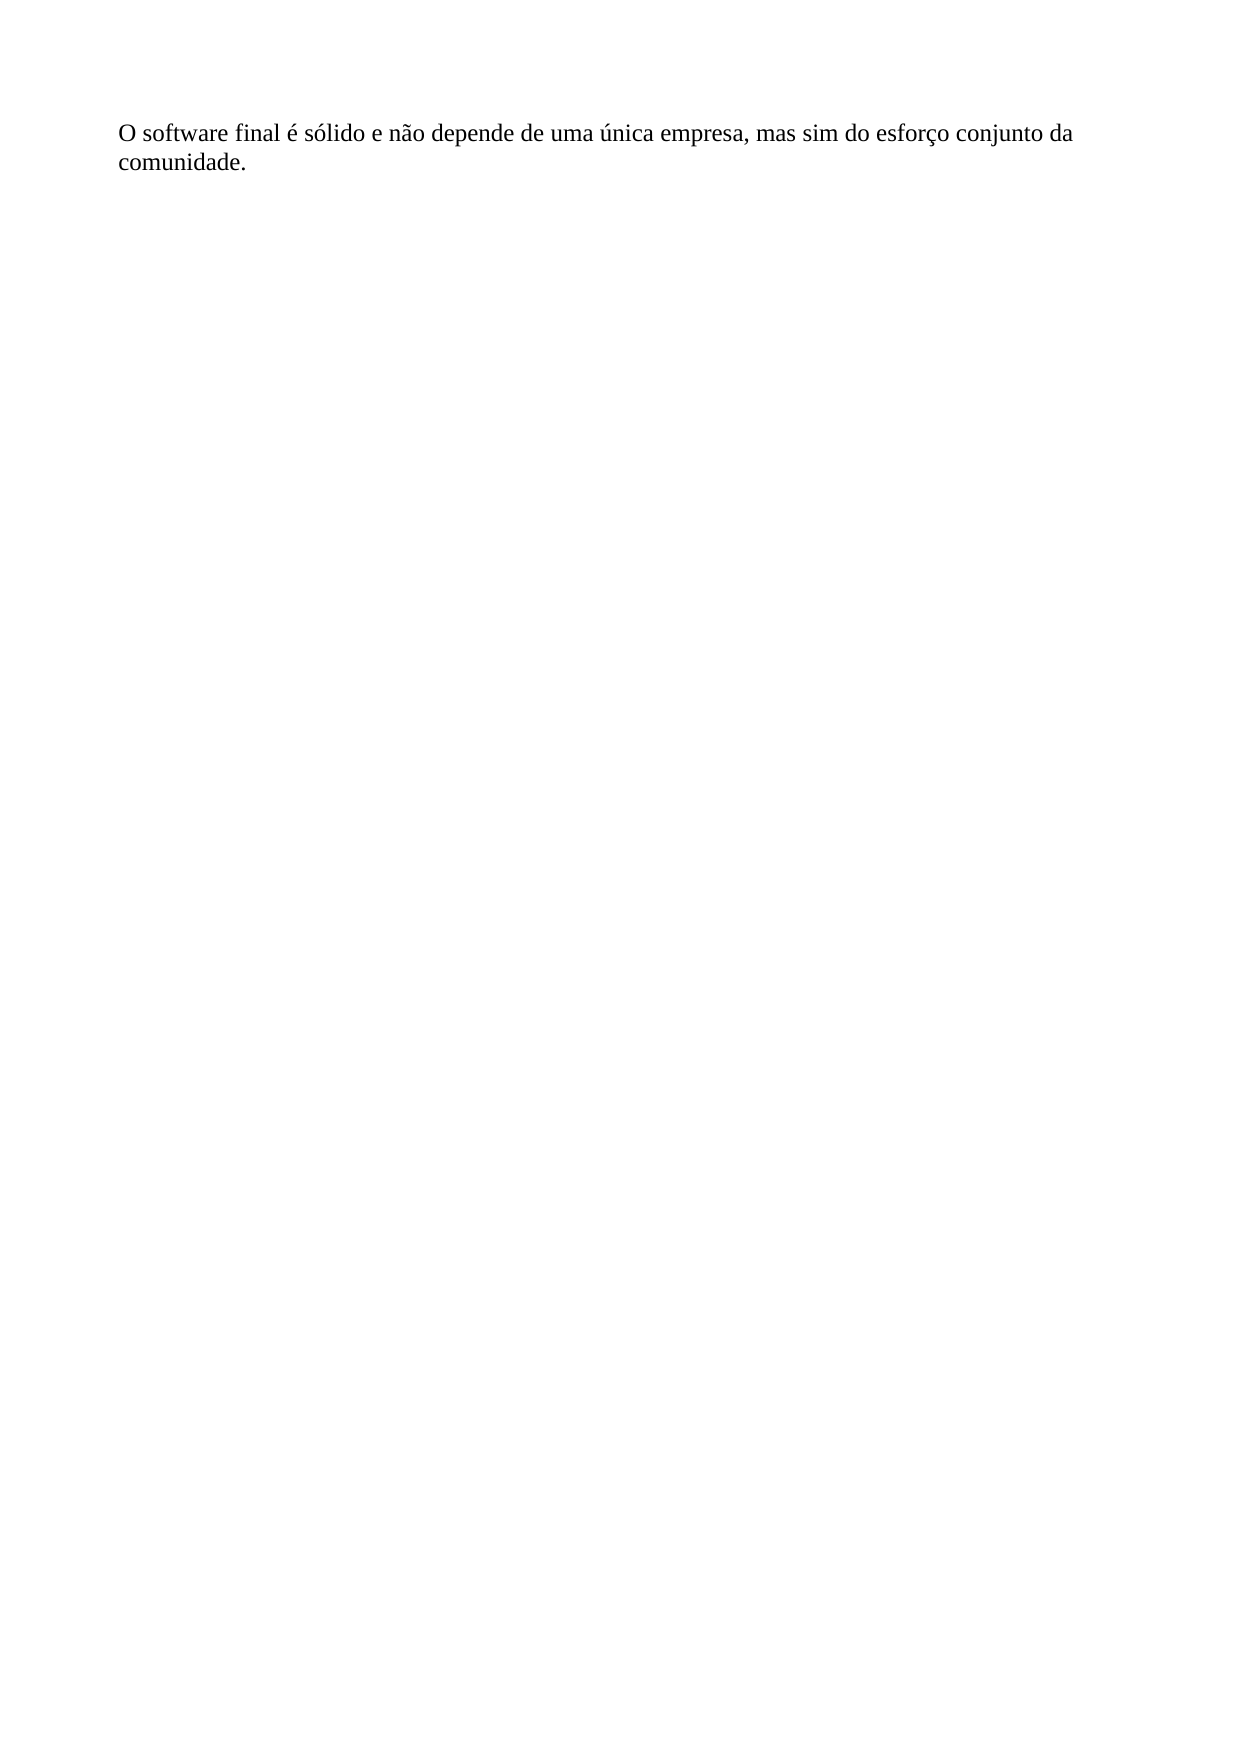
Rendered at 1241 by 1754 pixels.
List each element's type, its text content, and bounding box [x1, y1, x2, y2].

text O software final é sólido e não depende de uma única empresa, mas sim do esforço conjunto da comunidade. [118, 118, 1122, 176]
